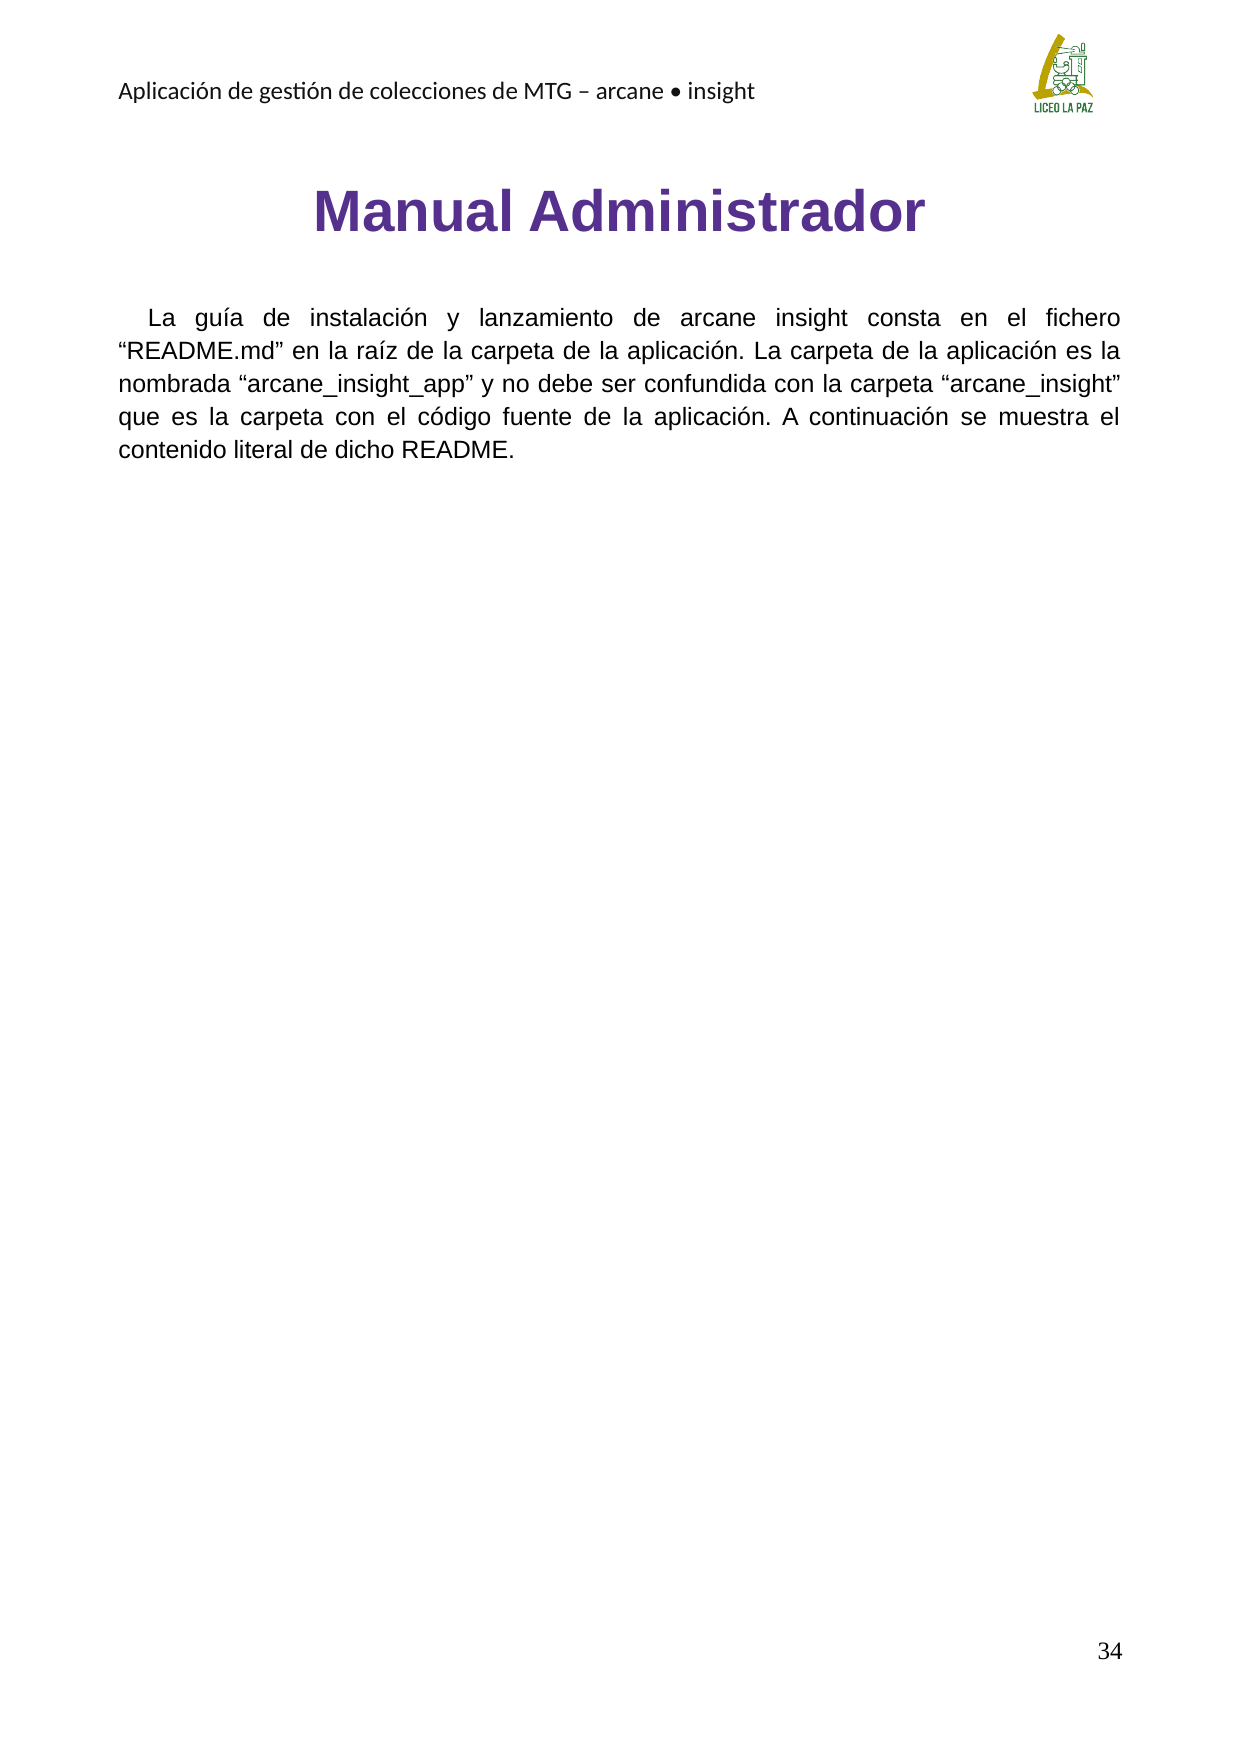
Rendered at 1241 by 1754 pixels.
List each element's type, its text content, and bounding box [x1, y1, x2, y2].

subtitle Manual Administrador [118, 118, 1122, 303]
text La guía de instalación y lanzamiento de arcane insight consta en el fichero “README.md” en la raíz de la carpeta de la aplicación. La carpeta de la aplicación es la nombrada “arcane_insight_app” y no debe ser confundida con la carpeta “arcane_insight” que es la carpeta con el código fuente de la aplicación. A continuación se muestra el contenido literal de dicho README. [118, 303, 1122, 464]
picture [1025, 26, 1100, 121]
